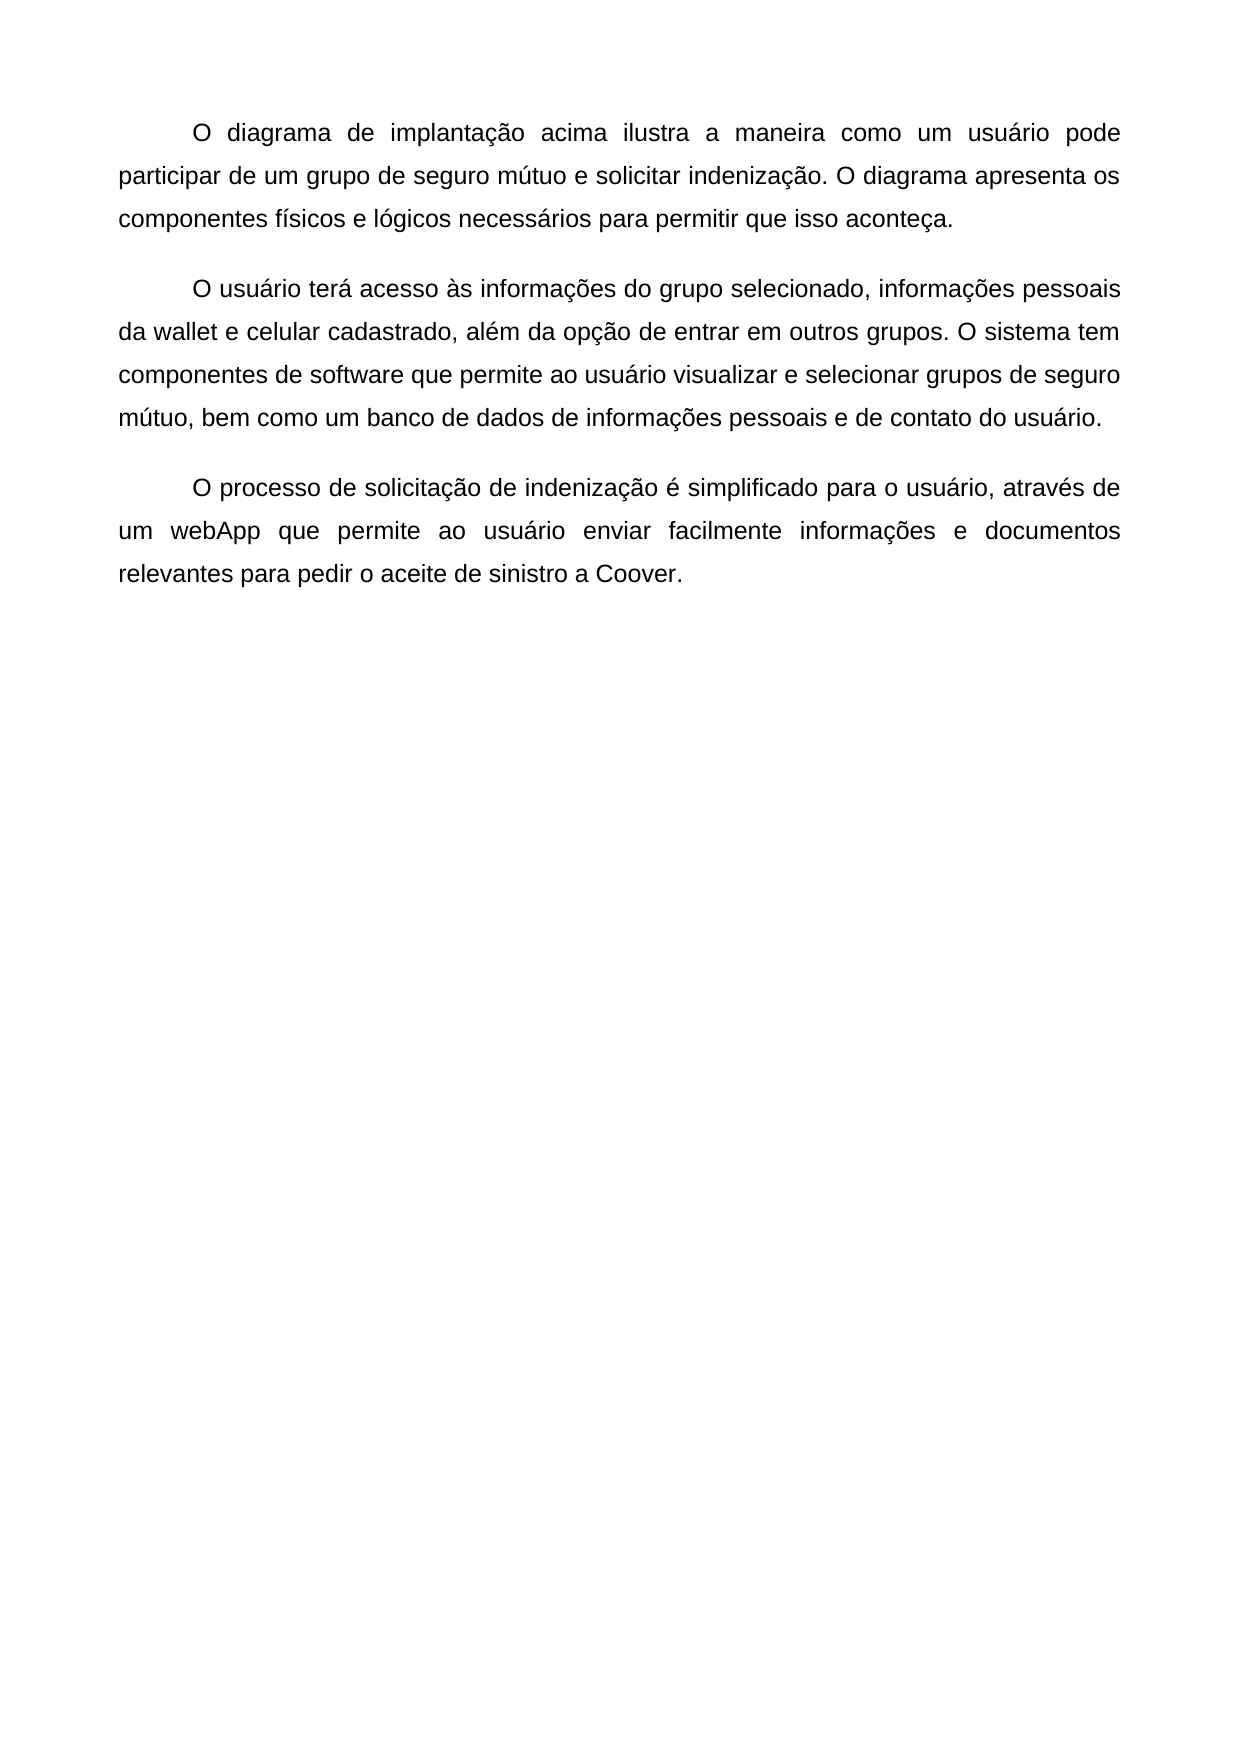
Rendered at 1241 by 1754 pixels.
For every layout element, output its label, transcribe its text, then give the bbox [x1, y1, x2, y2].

text O usuário terá acesso às informações do grupo selecionado, informações pessoais da wallet e celular cadastrado, além da opção de entrar em outros grupos. O sistema tem componentes de software que permite ao usuário visualizar e selecionar grupos de seguro mútuo, bem como um banco de dados de informações pessoais e de contato do usuário. [118, 274, 1122, 432]
text O processo de solicitação de indenização é simplificado para o usuário, através de um webApp que permite ao usuário enviar facilmente informações e documentos relevantes para pedir o aceite de sinistro a Coover. [118, 473, 1122, 588]
text O diagrama de implantação acima ilustra a maneira como um usuário pode participar de um grupo de seguro mútuo e solicitar indenização. O diagrama apresenta os componentes físicos e lógicos necessários para permitir que isso aconteça. [118, 118, 1122, 233]
